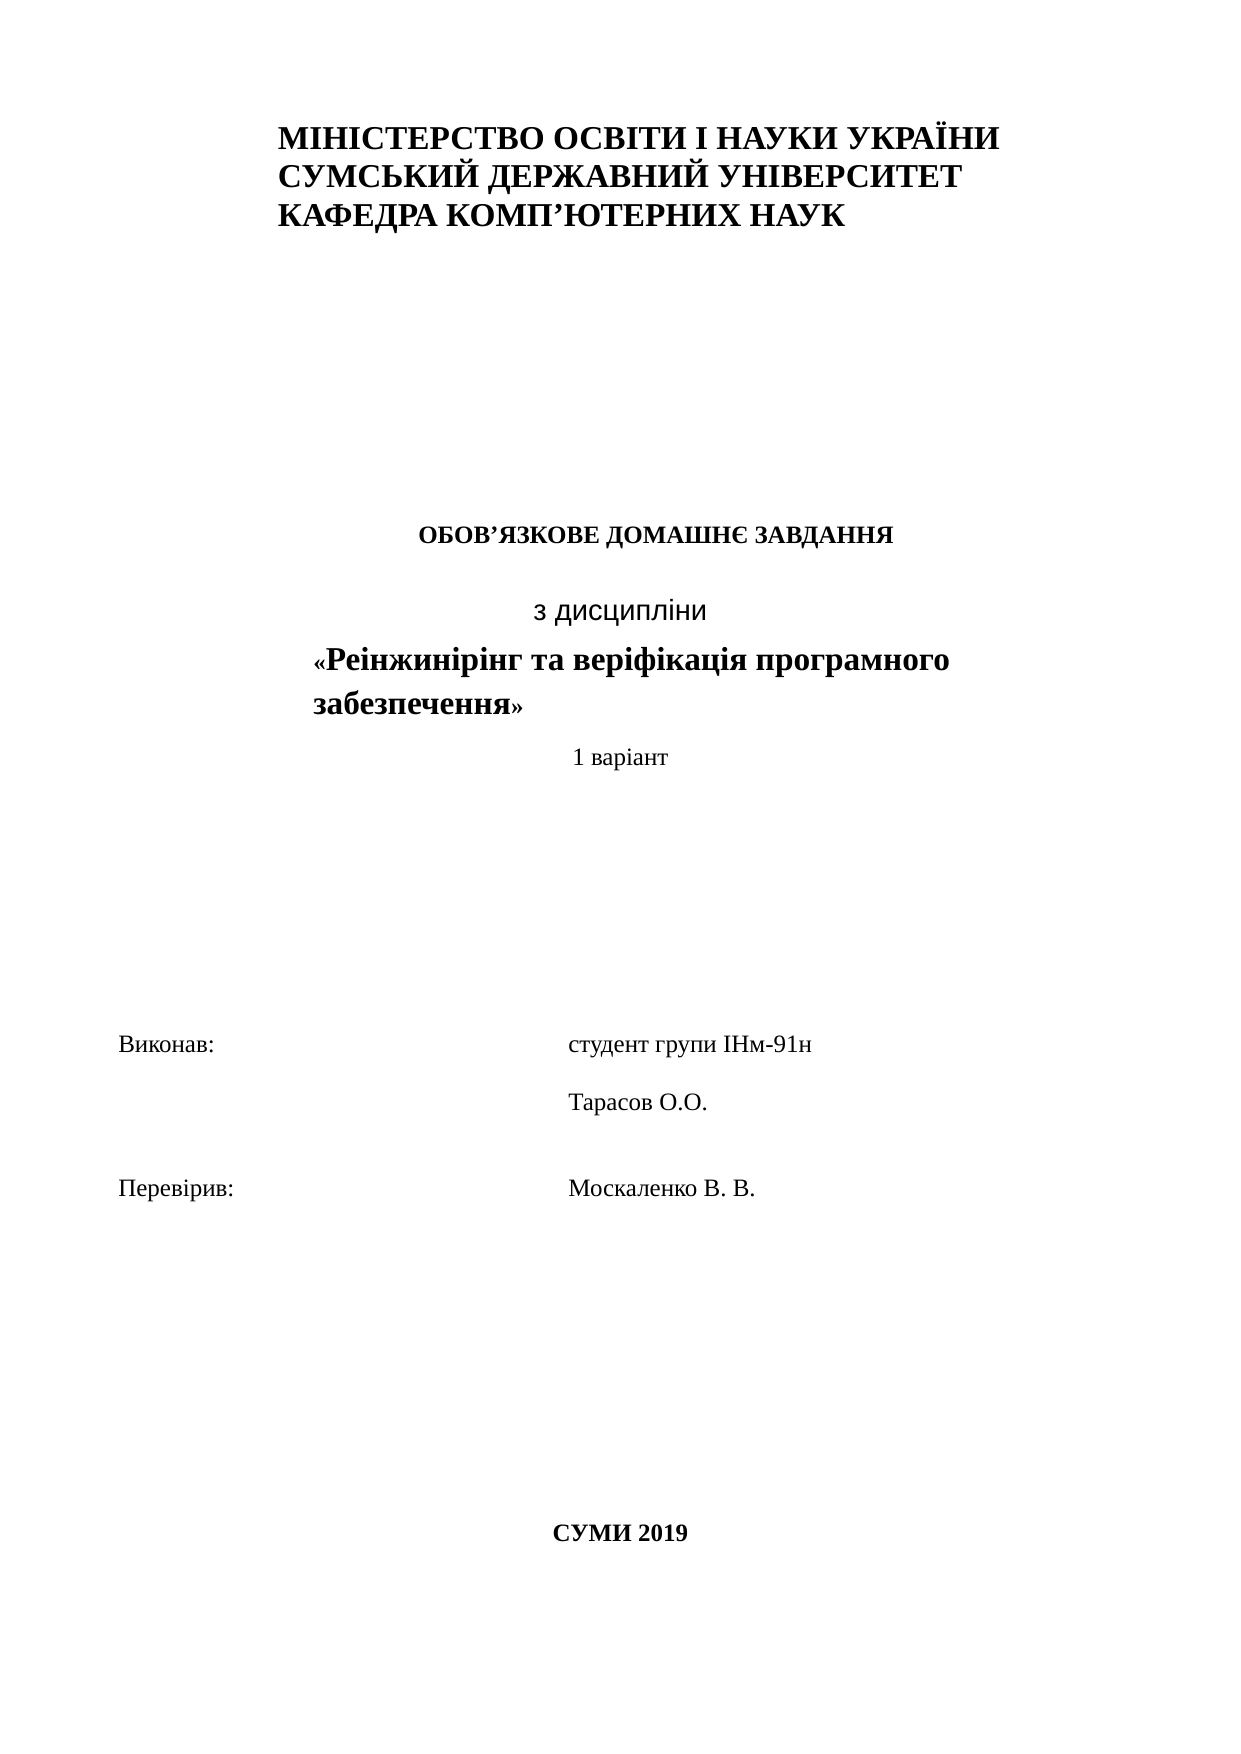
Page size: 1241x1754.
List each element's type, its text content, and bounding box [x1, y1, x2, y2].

text СУМИ 2019 [118, 1518, 1122, 1547]
text КАФЕДРА КОМП’ЮТЕРНИХ НАУК [278, 195, 1122, 233]
text СУМСЬКИЙ ДЕРЖАВНИЙ УНІВЕРСИТЕТ [278, 156, 1122, 195]
text ОБОВ’ЯЗКОВЕ ДОМАШНЄ ЗАВДАННЯ [118, 521, 1122, 549]
text Перевірив: Москаленко В. В. [118, 1173, 1122, 1202]
text Виконав: студент групи IНм-91н [118, 1029, 1122, 1058]
subtitle з дисципліни [118, 593, 1122, 627]
text МІНІСТЕРСТВО ОСВІТИ І НАУКИ УКРАЇНИ [278, 118, 1122, 156]
text «Реінжинірінг та веріфікація програмного забезпечення» [313, 639, 1122, 722]
text 1 варіант [118, 742, 1122, 771]
text Тарасов О.О. [118, 1087, 1122, 1116]
